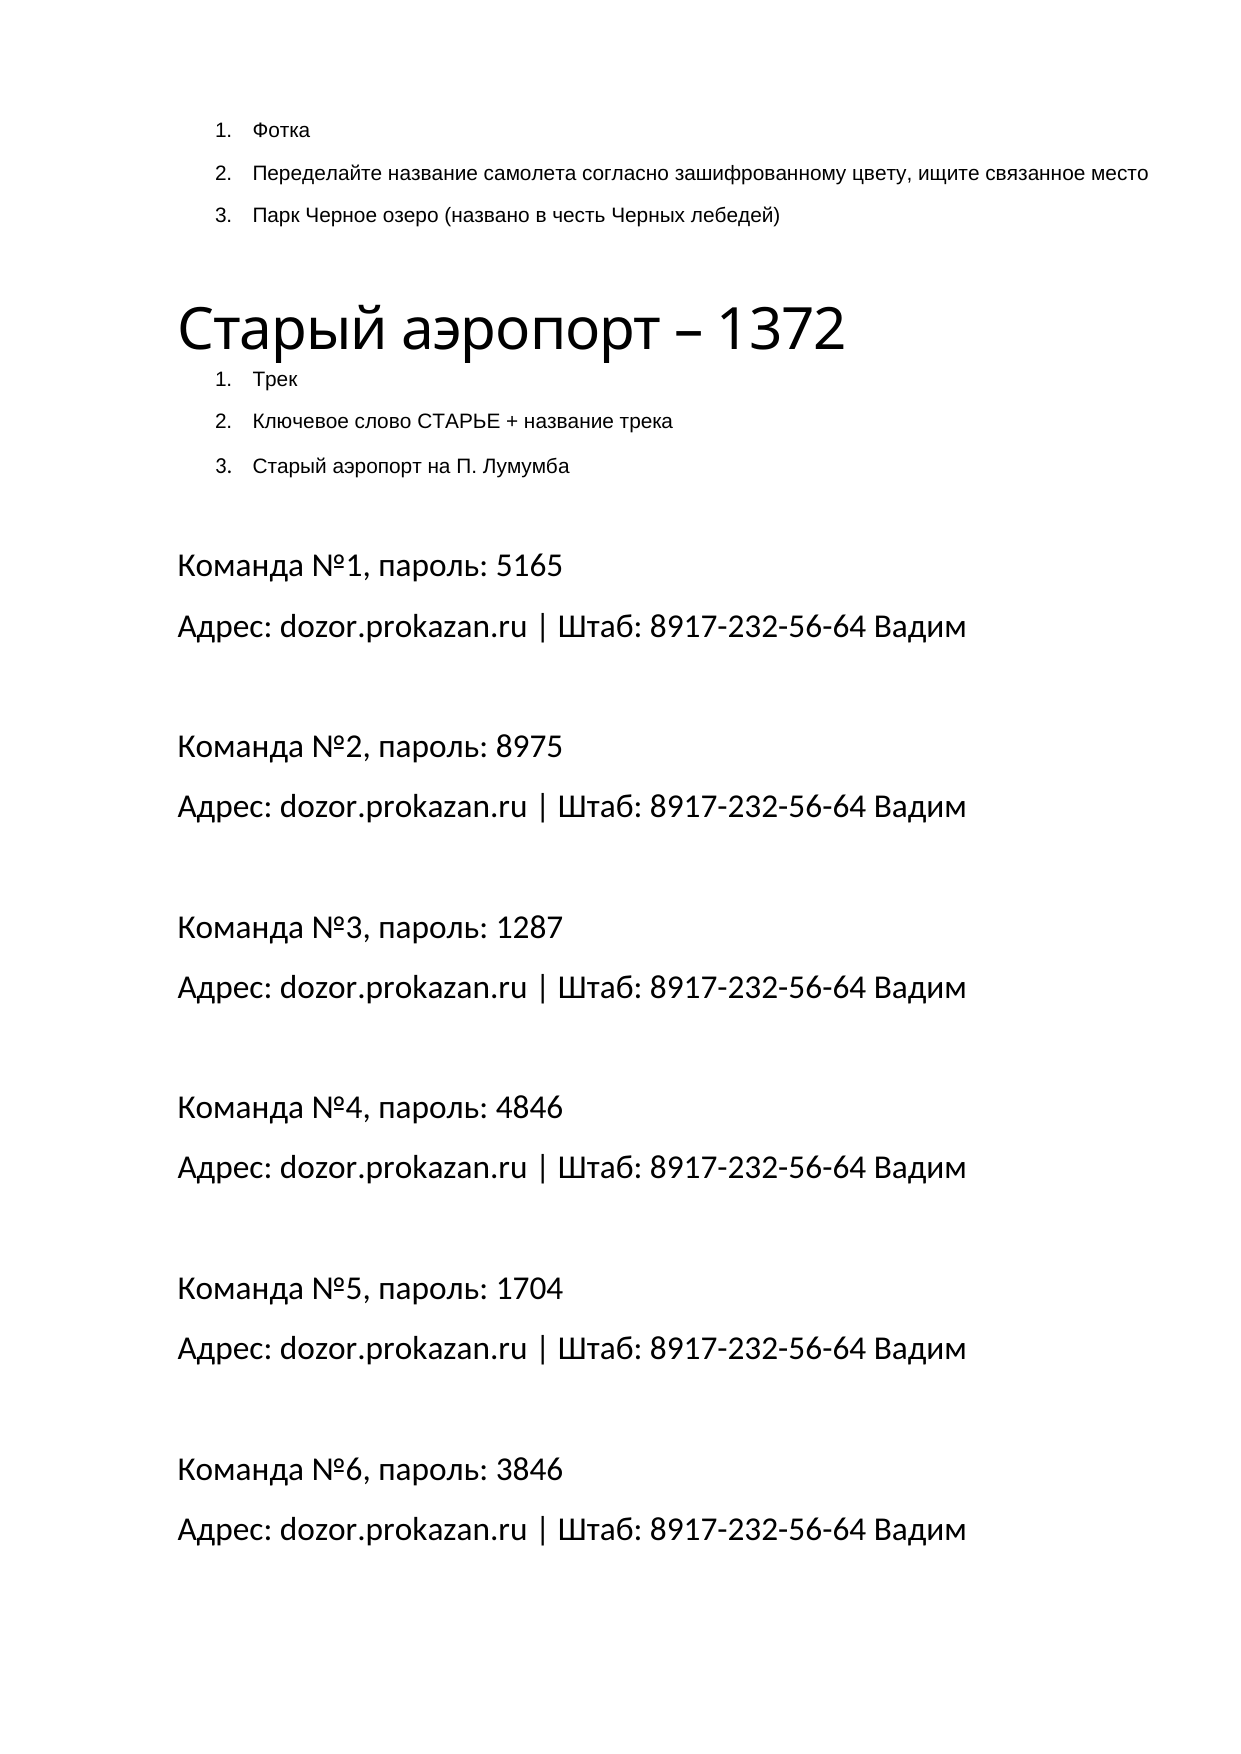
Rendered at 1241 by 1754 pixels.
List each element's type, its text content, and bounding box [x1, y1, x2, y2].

list Ключевое слово СТАРЬЕ + название трека [215, 409, 1152, 433]
text Старый аэропорт – 1372 [177, 287, 1152, 367]
text Адрес: dozor.prokazan.ru | Штаб: 8917-232-56-64 Вадим [177, 1327, 1152, 1368]
list Фотка [215, 118, 1152, 142]
text Команда №2, пароль: 8975 [177, 725, 1152, 766]
list Старый аэропорт на П. Лумумба [215, 451, 1152, 479]
text Адрес: dozor.prokazan.ru | Штаб: 8917-232-56-64 Вадим [177, 785, 1152, 826]
text Адрес: dozor.prokazan.ru | Штаб: 8917-232-56-64 Вадим [177, 966, 1152, 1007]
list Парк Черное озеро (названо в честь Черных лебедей) [215, 203, 1152, 227]
text Команда №1, пароль: 5165 [177, 544, 1152, 585]
list Трек [215, 367, 1152, 391]
text Адрес: dozor.prokazan.ru | Штаб: 8917-232-56-64 Вадим [177, 605, 1152, 645]
text Команда №5, пароль: 1704 [177, 1267, 1152, 1308]
text Команда №6, пароль: 3846 [177, 1448, 1152, 1488]
list Переделайте название самолета согласно зашифрованному цвету, ищите связанное место [215, 160, 1152, 184]
text Адрес: dozor.prokazan.ru | Штаб: 8917-232-56-64 Вадим [177, 1508, 1152, 1548]
text Команда №3, пароль: 1287 [177, 906, 1152, 946]
text Команда №4, пароль: 4846 [177, 1086, 1152, 1127]
text Адрес: dozor.prokazan.ru | Штаб: 8917-232-56-64 Вадим [177, 1147, 1152, 1187]
